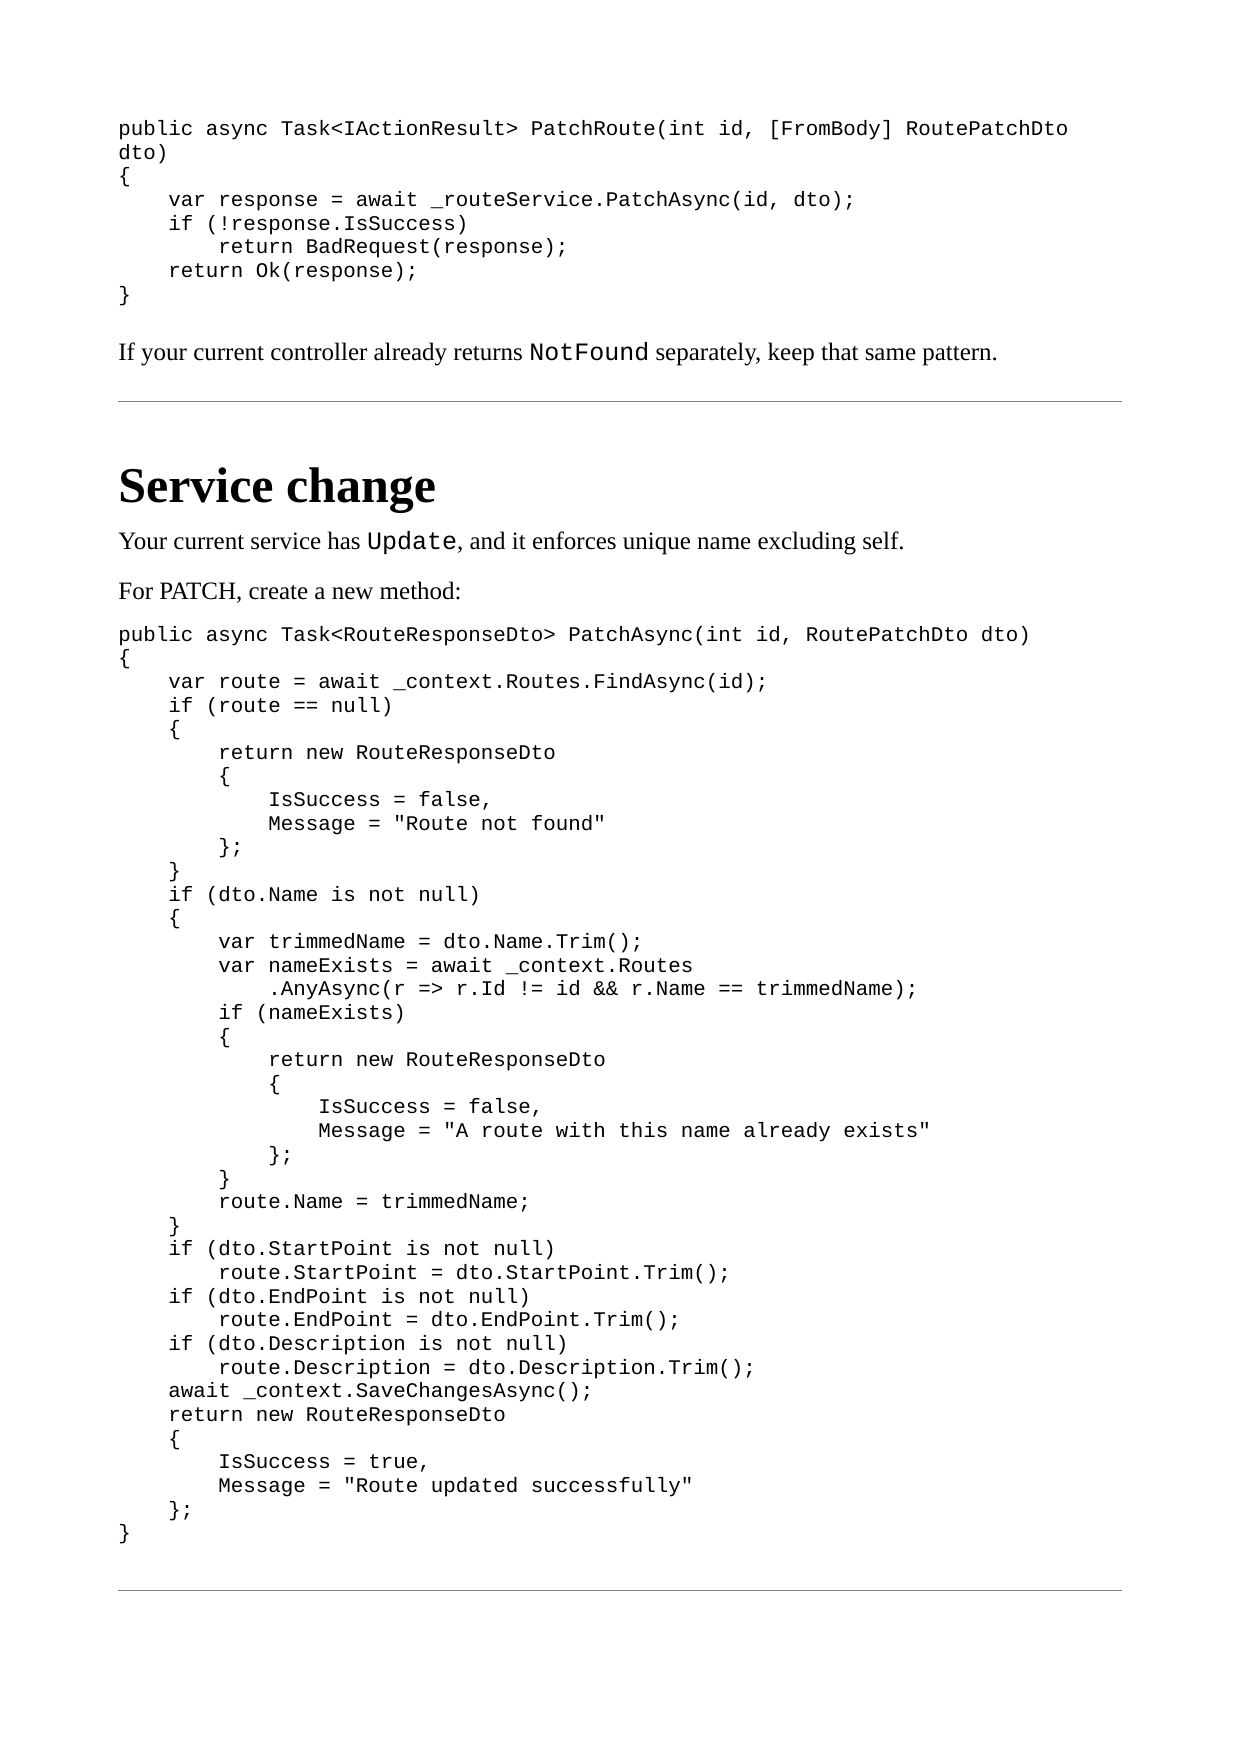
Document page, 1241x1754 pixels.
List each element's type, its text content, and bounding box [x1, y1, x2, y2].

text For PATCH, create a new method: [118, 576, 1122, 605]
text route.EndPoint = dto.EndPoint.Trim(); [118, 1309, 1122, 1333]
text .AnyAsync(r => r.Id != id && r.Name == trimmedName); [118, 978, 1122, 1002]
text route.Description = dto.Description.Trim(); [118, 1357, 1122, 1380]
text { [118, 718, 1122, 742]
text } [118, 1522, 1122, 1546]
text public async Task<RouteResponseDto> PatchAsync(int id, RoutePatchDto dto) [118, 624, 1122, 647]
text { [118, 1428, 1122, 1451]
text var nameExists = await _context.Routes [118, 955, 1122, 978]
text } [118, 860, 1122, 884]
text if (dto.Description is not null) [118, 1333, 1122, 1357]
text return new RouteResponseDto [118, 742, 1122, 766]
text return new RouteResponseDto [118, 1404, 1122, 1428]
text route.Name = trimmedName; [118, 1191, 1122, 1215]
text return Ok(response); [118, 260, 1122, 284]
text Message = "A route with this name already exists" [118, 1120, 1122, 1144]
text IsSuccess = false, [118, 1097, 1122, 1120]
text var route = await _context.Routes.FindAsync(id); [118, 671, 1122, 694]
text return BadRequest(response); [118, 236, 1122, 260]
text { [118, 907, 1122, 931]
text var response = await _routeService.PatchAsync(id, dto); [118, 189, 1122, 213]
text if (!response.IsSuccess) [118, 213, 1122, 236]
text }; [118, 1144, 1122, 1167]
text Message = "Route updated successfully" [118, 1475, 1122, 1498]
text IsSuccess = false, [118, 789, 1122, 813]
subtitle Service change [118, 456, 1122, 513]
text } [118, 284, 1122, 307]
text return new RouteResponseDto [118, 1049, 1122, 1073]
text { [118, 647, 1122, 671]
text } [118, 1167, 1122, 1191]
text route.StartPoint = dto.StartPoint.Trim(); [118, 1262, 1122, 1286]
text { [118, 165, 1122, 189]
text { [118, 1073, 1122, 1097]
text Your current service has Update, and it enforces unique name excluding self. [118, 526, 1122, 557]
text }; [118, 836, 1122, 860]
text if (dto.EndPoint is not null) [118, 1286, 1122, 1309]
text await _context.SaveChangesAsync(); [118, 1380, 1122, 1404]
text if (dto.Name is not null) [118, 884, 1122, 907]
text } [118, 1215, 1122, 1238]
text Message = "Route not found" [118, 813, 1122, 836]
text IsSuccess = true, [118, 1451, 1122, 1475]
text }; [118, 1498, 1122, 1522]
text If your current controller already returns NotFound separately, keep that same pattern. [118, 337, 1122, 368]
text if (nameExists) [118, 1002, 1122, 1026]
text { [118, 766, 1122, 789]
text if (route == null) [118, 694, 1122, 718]
text if (dto.StartPoint is not null) [118, 1238, 1122, 1262]
text { [118, 1026, 1122, 1049]
text public async Task<IActionResult> PatchRoute(int id, [FromBody] RoutePatchDto dto) [118, 118, 1122, 165]
text var trimmedName = dto.Name.Trim(); [118, 931, 1122, 955]
